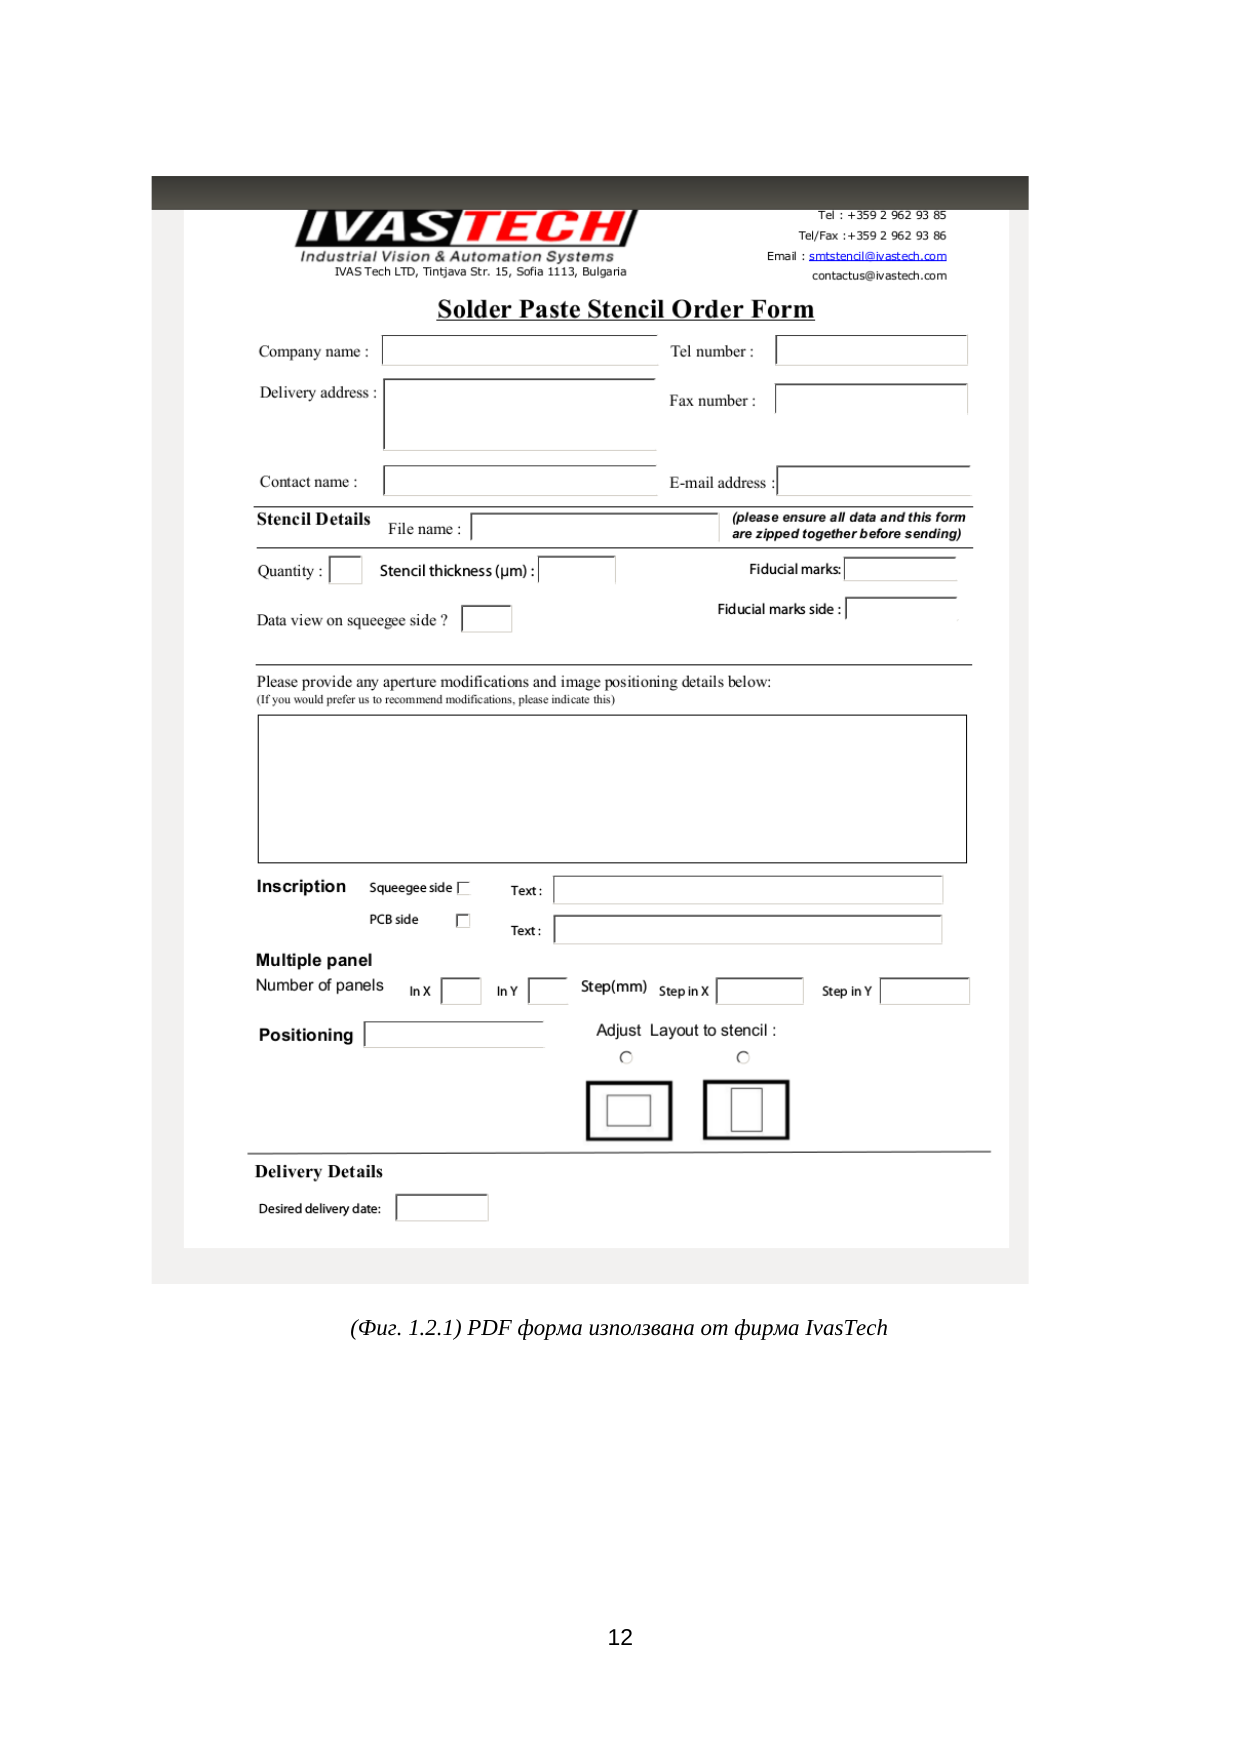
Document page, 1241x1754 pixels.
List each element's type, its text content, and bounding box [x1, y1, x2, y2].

text (Фиг. 1.2.1) PDF форма използвана от фирмa IvasTech [150, 150, 1091, 1341]
picture [174, 176, 986, 1284]
